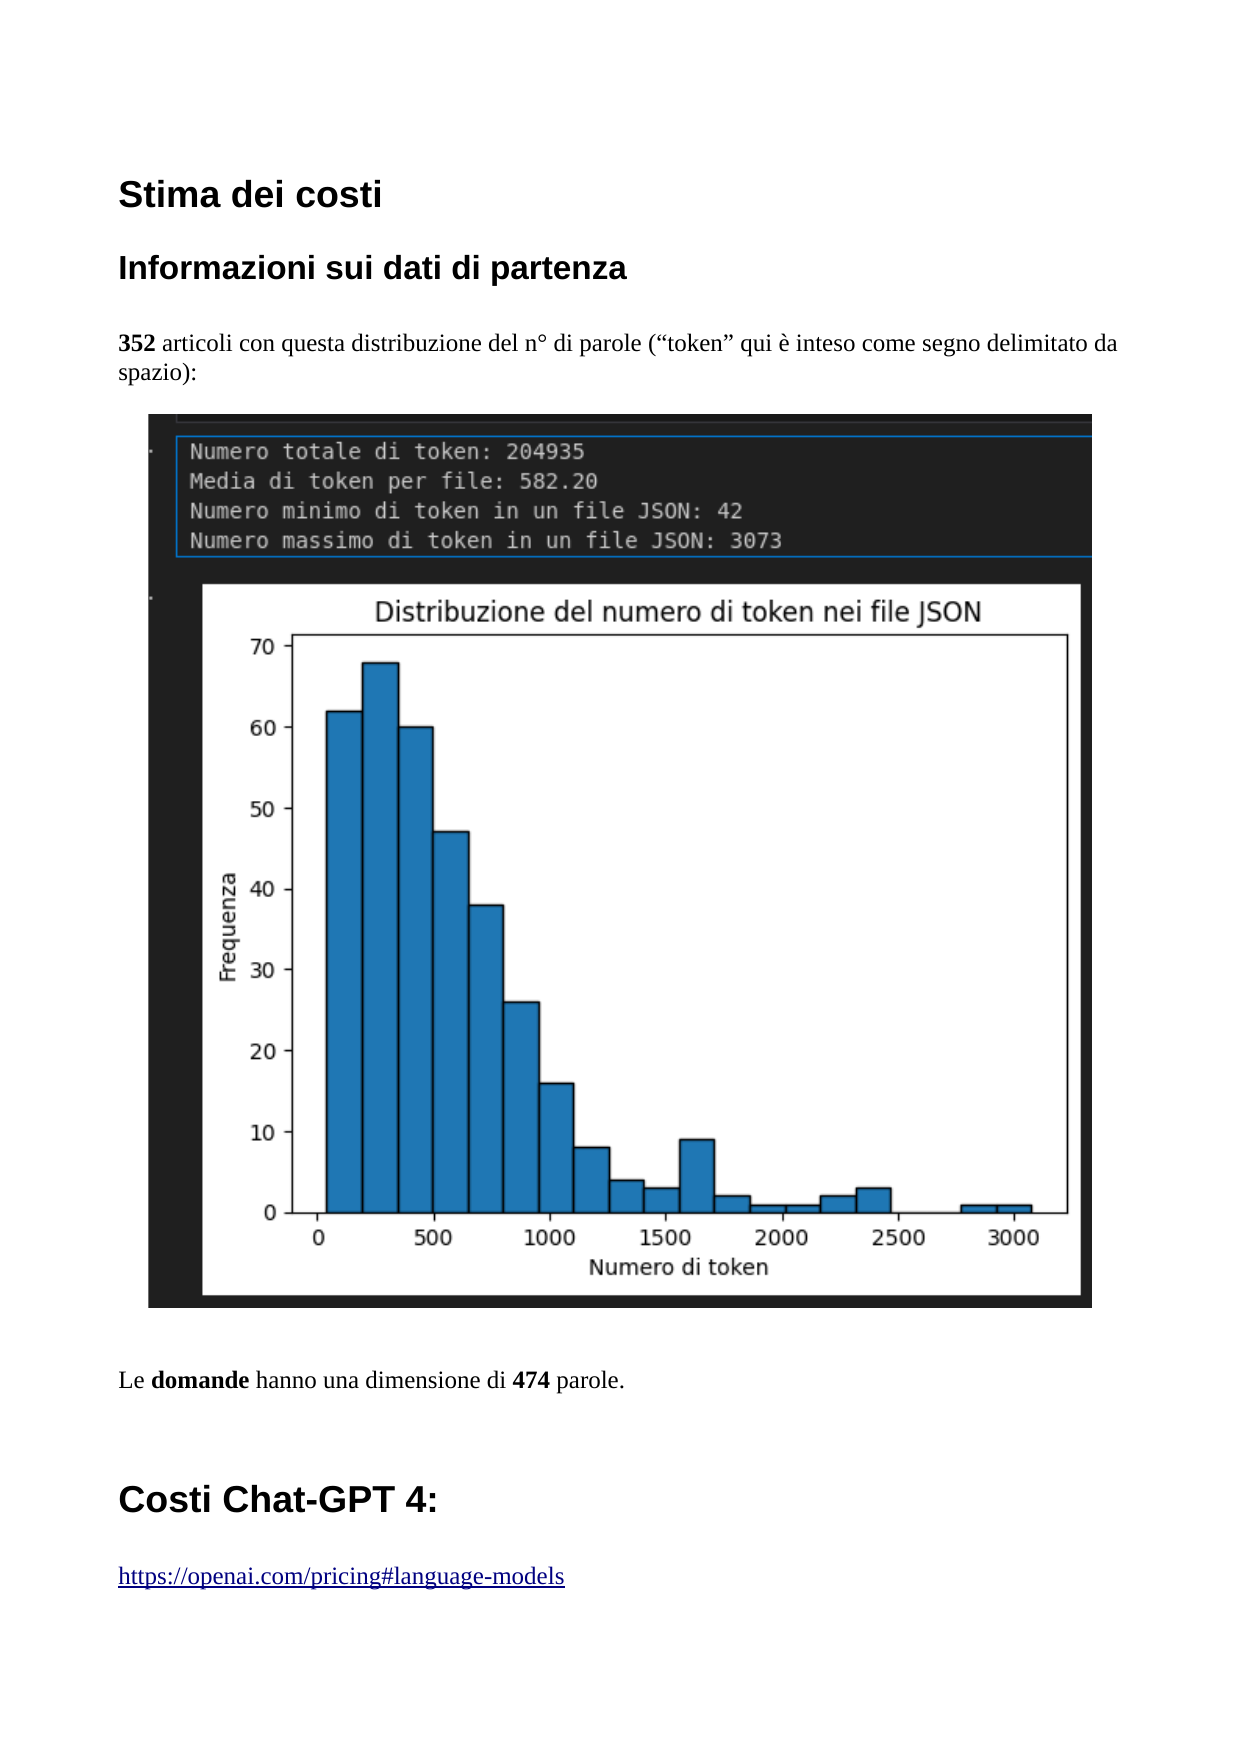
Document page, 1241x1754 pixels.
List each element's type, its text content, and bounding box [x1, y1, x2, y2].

picture [148, 414, 1092, 1308]
text 352 articoli con questa distribuzione del n° di parole (“token” qui è inteso come segno delimitato da spazio): [118, 328, 1122, 386]
text Le domande hanno una dimensione di 474 parole. [118, 1366, 1122, 1394]
text https://openai.com/pricing#language-models [118, 1561, 1122, 1590]
subtitle Costi Chat-GPT 4: [118, 1477, 1122, 1520]
subtitle Informazioni sui dati di partenza [118, 248, 1122, 287]
subtitle Stima dei costi [118, 172, 1122, 215]
